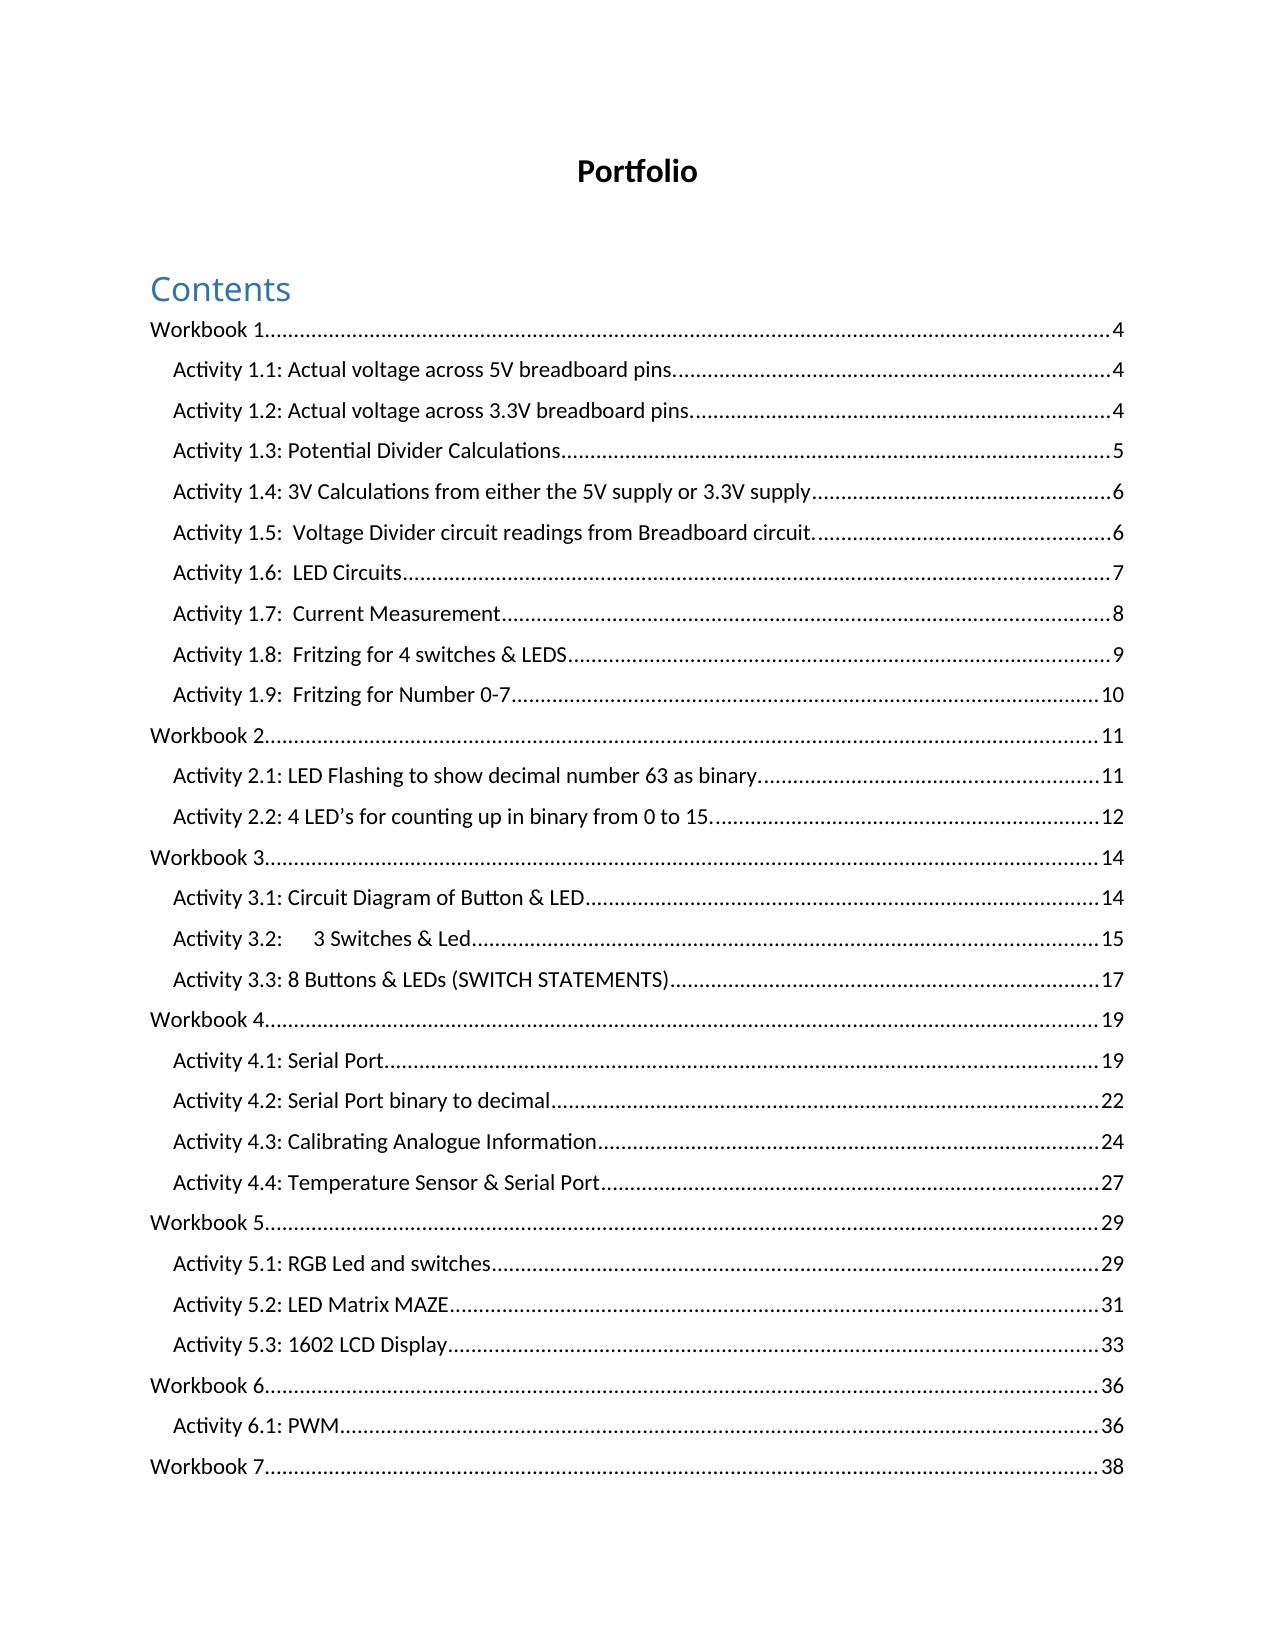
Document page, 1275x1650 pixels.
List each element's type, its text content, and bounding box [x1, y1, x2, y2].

text Activity 1.3: Potential Divider Calculations 5 [173, 437, 1125, 465]
subtitle Contents [150, 266, 1125, 311]
text Activity 6.1: PWM 36 [173, 1412, 1125, 1440]
text Activity 1.6: LED Circuits 7 [173, 558, 1125, 587]
text Activity 4.1: Serial Port 19 [173, 1046, 1125, 1074]
text Activity 2.1: LED Flashing to show decimal number 63 as binary. 11 [173, 762, 1125, 790]
text Activity 1.1: Actual voltage across 5V breadboard pins. 4 [173, 355, 1125, 383]
text Workbook 7 38 [150, 1452, 1125, 1480]
text Activity 3.3: 8 Buttons & LEDs (SWITCH STATEMENTS) 17 [173, 965, 1125, 993]
text Activity 1.4: 3V Calculations from either the 5V supply or 3.3V supply 6 [173, 477, 1125, 505]
text Workbook 6 36 [150, 1371, 1125, 1399]
text Activity 4.2: Serial Port binary to decimal 22 [173, 1087, 1125, 1115]
text Activity 4.4: Temperature Sensor & Serial Port 27 [173, 1168, 1125, 1196]
text Activity 5.3: 1602 LCD Display 33 [173, 1330, 1125, 1358]
text Activity 1.5: Voltage Divider circuit readings from Breadboard circuit. 6 [173, 518, 1125, 546]
text Activity 1.2: Actual voltage across 3.3V breadboard pins. 4 [173, 396, 1125, 424]
text Workbook 2 11 [150, 721, 1125, 749]
text Activity 1.7: Current Measurement 8 [173, 599, 1125, 627]
text Activity 3.1: Circuit Diagram of Button & LED 14 [173, 883, 1125, 912]
text Activity 4.3: Calibrating Analogue Information 24 [173, 1127, 1125, 1155]
text Workbook 4 19 [150, 1005, 1125, 1033]
text Activity 1.9: Fritzing for Number 0-7 10 [173, 680, 1125, 708]
text Portfolio [150, 150, 1125, 191]
text Activity 2.2: 4 LED’s for counting up in binary from 0 to 15. 12 [173, 802, 1125, 830]
text Workbook 1 4 [150, 315, 1125, 343]
text Workbook 5 29 [150, 1208, 1125, 1237]
text Activity 5.1: RGB Led and switches 29 [173, 1249, 1125, 1277]
text Activity 3.2: 3 Switches & Led 15 [173, 924, 1125, 952]
text Activity 1.8: Fritzing for 4 switches & LEDS 9 [173, 640, 1125, 668]
text Activity 5.2: LED Matrix MAZE 31 [173, 1290, 1125, 1318]
text Workbook 3 14 [150, 843, 1125, 871]
